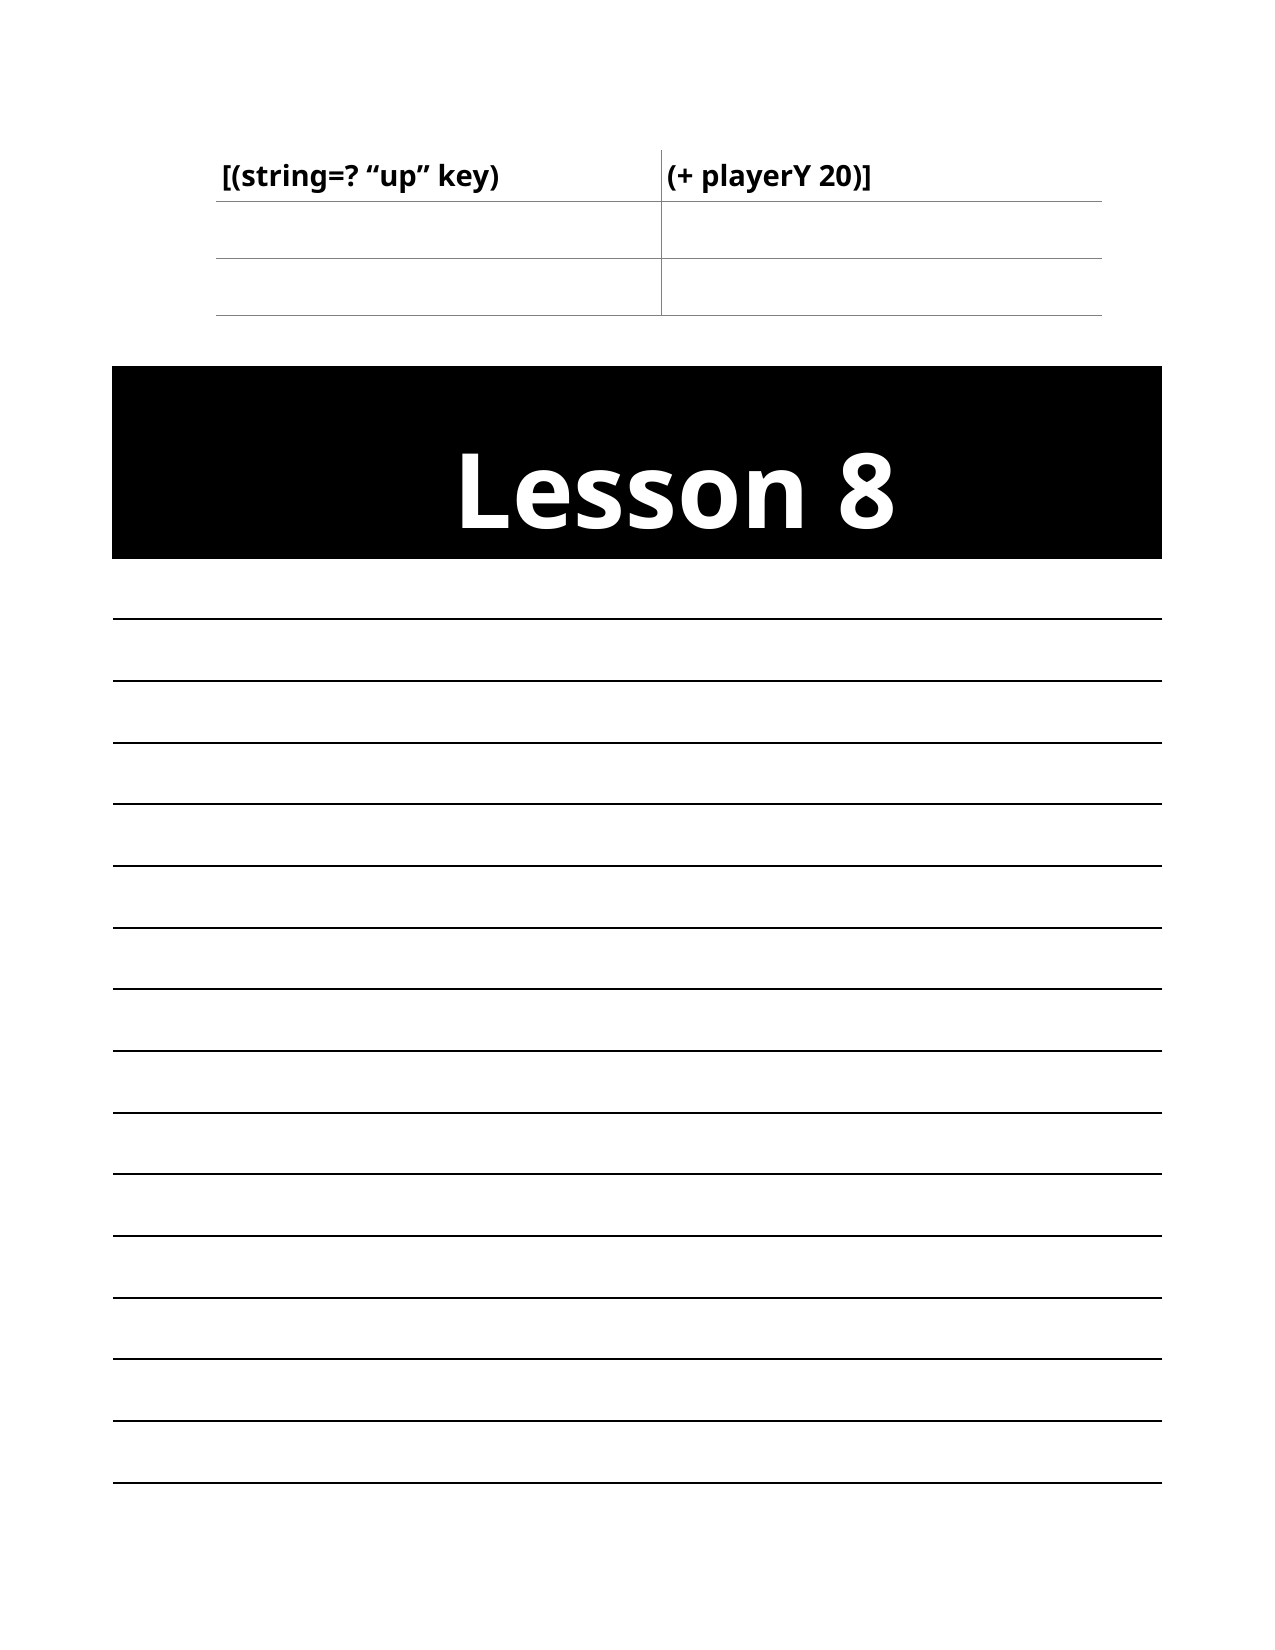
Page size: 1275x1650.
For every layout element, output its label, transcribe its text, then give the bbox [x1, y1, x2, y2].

table_cell [662, 259, 1102, 315]
table_cell [216, 259, 661, 315]
subtitle Lesson 8 [112, 417, 1162, 559]
table_header [(string=? “up” key) [216, 150, 661, 201]
table_header (+ playerY 20)] [662, 150, 1102, 201]
table_cell [662, 202, 1102, 258]
table_cell [216, 202, 661, 258]
